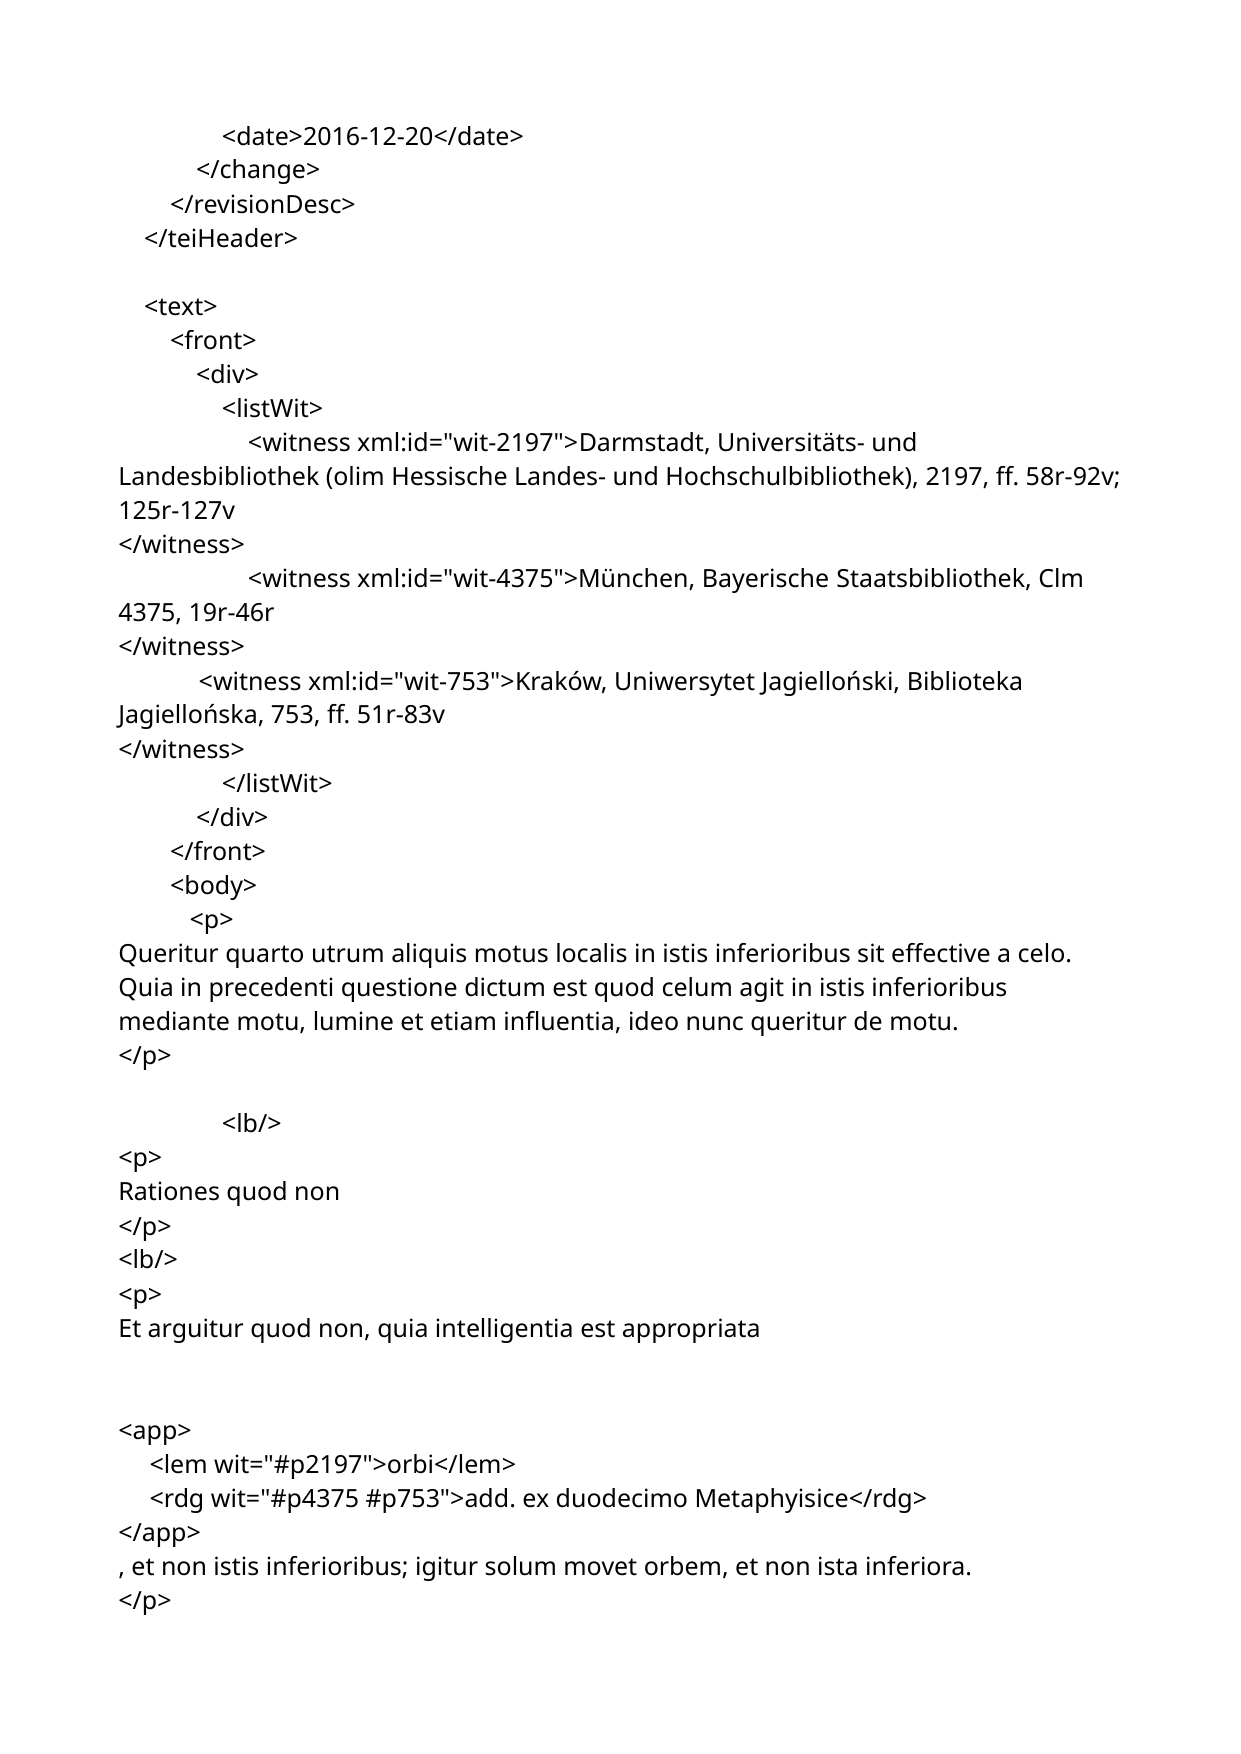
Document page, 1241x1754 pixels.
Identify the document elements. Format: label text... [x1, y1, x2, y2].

text <p> [118, 1276, 1122, 1310]
text </witness> [118, 527, 1122, 561]
text <witness xml:id="wit-753">Kraków, Uniwersytet Jagielloński, Biblioteka Jagiellońska, 753, ff. 51r-83v [118, 663, 1122, 731]
text </teiHeader> [118, 220, 1122, 254]
text <p> [118, 902, 1122, 936]
text </front> [118, 833, 1122, 867]
text , et non istis inferioribus; igitur solum movet orbem, et non ista inferiora. [118, 1549, 1122, 1583]
text </change> [118, 152, 1122, 186]
text </p> [118, 1038, 1122, 1072]
text </div> [118, 799, 1122, 833]
text <text> [118, 288, 1122, 322]
text <p> [118, 1140, 1122, 1174]
text </p> [118, 1208, 1122, 1242]
text </witness> [118, 731, 1122, 765]
text <lb/> [118, 1242, 1122, 1276]
text <rdg wit="#p4375 #p753">add. ex duodecimo Metaphyisice</rdg> [149, 1481, 1122, 1515]
text </revisionDesc> [118, 186, 1122, 220]
text <app> [118, 1412, 1122, 1447]
text <lem wit="#p2197">orbi</lem> [149, 1447, 1122, 1481]
text Queritur quarto utrum aliquis motus localis in istis inferioribus sit effective a celo. Quia in precedenti questione dictum est quod celum agit in istis inferioribus mediante motu, lumine et etiam influentia, ideo nunc queritur de motu. [118, 936, 1122, 1038]
text </listWit> [118, 765, 1122, 799]
text </witness> [118, 629, 1122, 663]
text <lb/> [118, 1106, 1122, 1140]
text <front> [118, 322, 1122, 357]
text </p> [118, 1583, 1122, 1617]
text <witness xml:id="wit-2197">Darmstadt, Universitäts- und Landesbibliothek (olim Hessische Landes- und Hochschulbibliothek), 2197, ff. 58r-92v; 125r-127v [118, 425, 1122, 527]
text <body> [118, 867, 1122, 902]
text <listWit> [118, 391, 1122, 425]
text </app> [118, 1515, 1122, 1549]
text Rationes quod non [118, 1174, 1122, 1208]
text Et arguitur quod non, quia intelligentia est appropriata [118, 1310, 1122, 1344]
text <witness xml:id="wit-4375">München, Bayerische Staatsbibliothek, Clm 4375, 19r-46r [118, 561, 1122, 629]
text <div> [118, 357, 1122, 391]
text <date>2016-12-20</date> [118, 118, 1122, 152]
